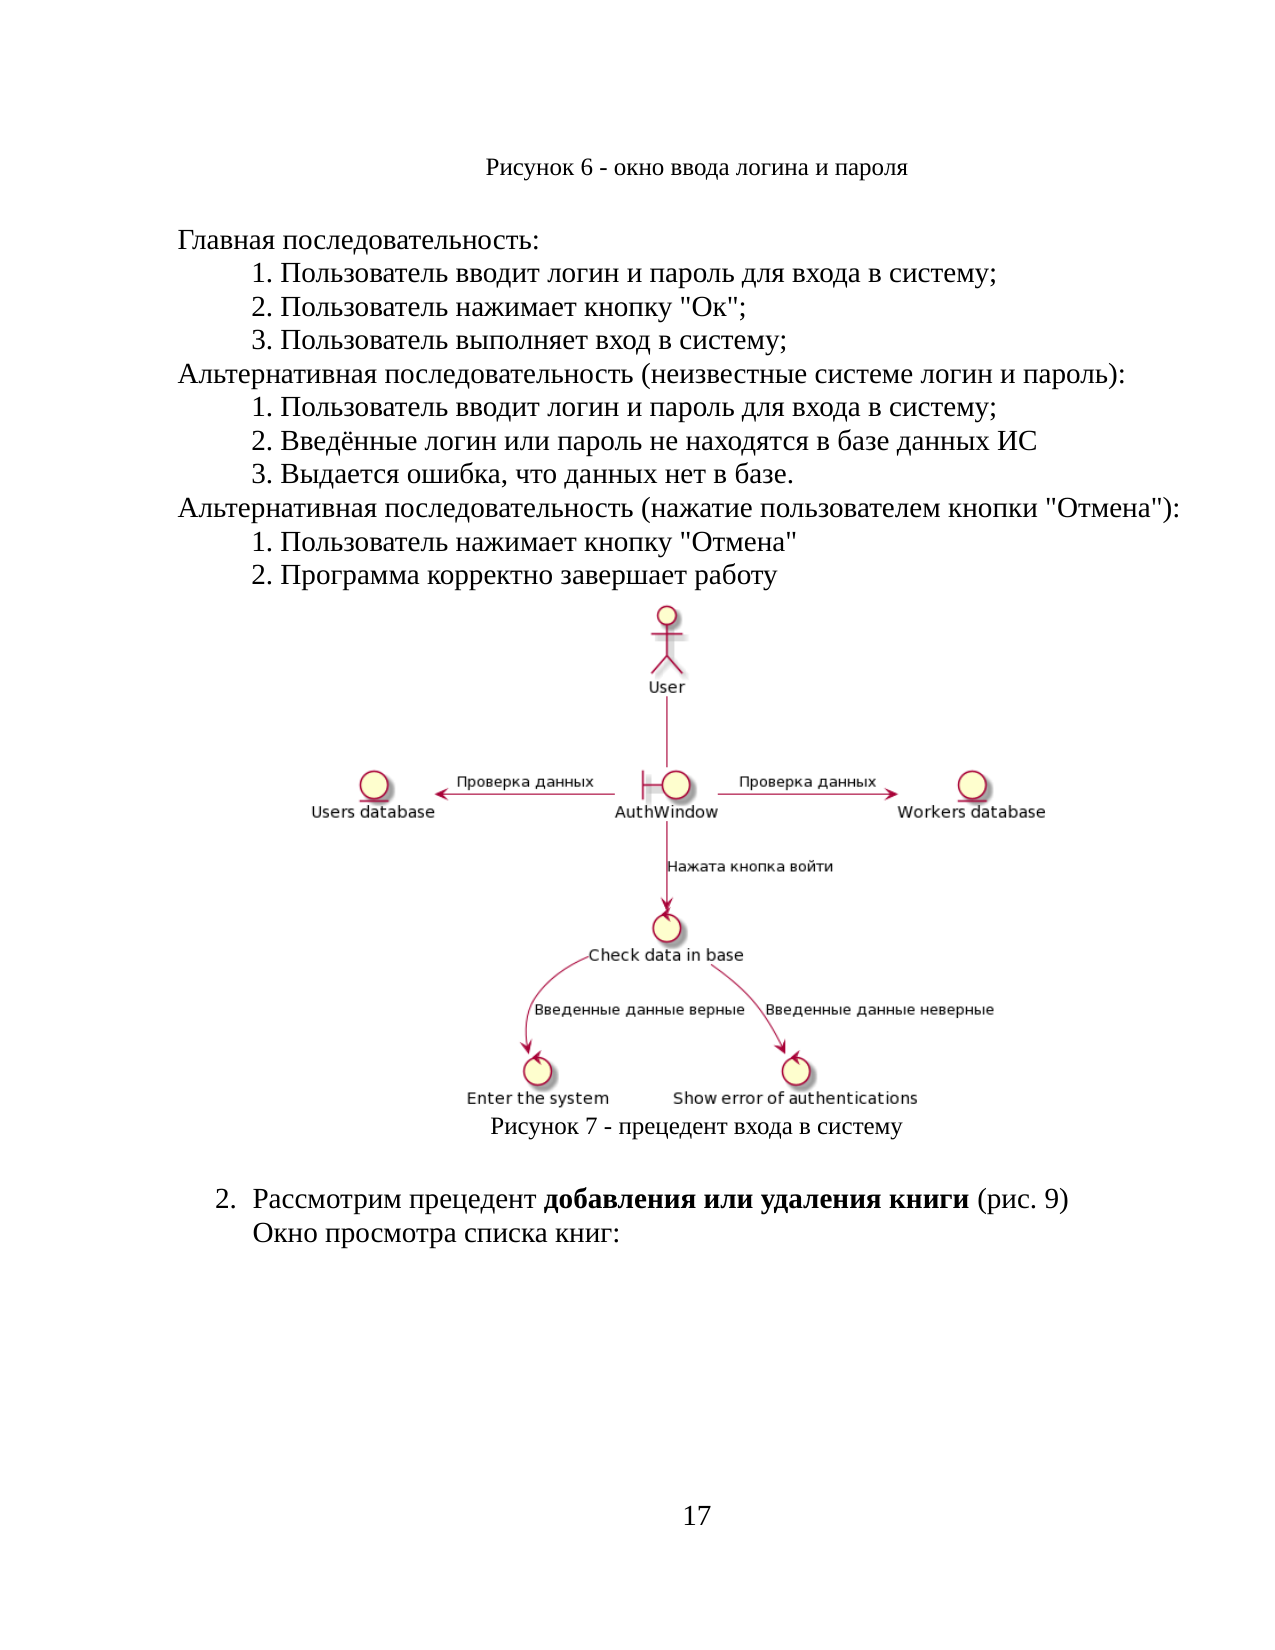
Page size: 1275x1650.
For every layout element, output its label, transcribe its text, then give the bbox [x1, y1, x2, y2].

picture [306, 600, 1053, 1112]
text Альтернативная последовательность (неизвестные системе логин и пароль): [177, 356, 1216, 389]
text 2. Введённые логин или пароль не находятся в базе данных ИС [177, 423, 1216, 457]
list Окно просмотра списка книг: [215, 1215, 1216, 1248]
text Рисунок 6 - окно ввода логина и пароля [177, 152, 1216, 180]
text Рисунок 7 - прецедент входа в систему [177, 591, 1216, 1140]
list Рассмотрим прецедент добавления или удаления книги (рис. 9) [215, 1181, 1216, 1215]
text 2. Пользователь нажимает кнопку "Ок"; [177, 289, 1216, 322]
text 1. Пользователь нажимает кнопку "Отмена" [177, 524, 1216, 557]
text 3. Пользователь выполняет вход в систему; [177, 322, 1216, 356]
text Главная последовательность: [177, 222, 1216, 255]
text 1. Пользователь вводит логин и пароль для входа в систему; [177, 255, 1216, 289]
text Альтернативная последовательность (нажатие пользователем кнопки "Отмена"): [177, 490, 1216, 524]
text 2. Программа корректно завершает работу [177, 557, 1216, 591]
text 3. Выдается ошибка, что данных нет в базе. [177, 457, 1216, 490]
text 1. Пользователь вводит логин и пароль для входа в систему; [177, 389, 1216, 423]
